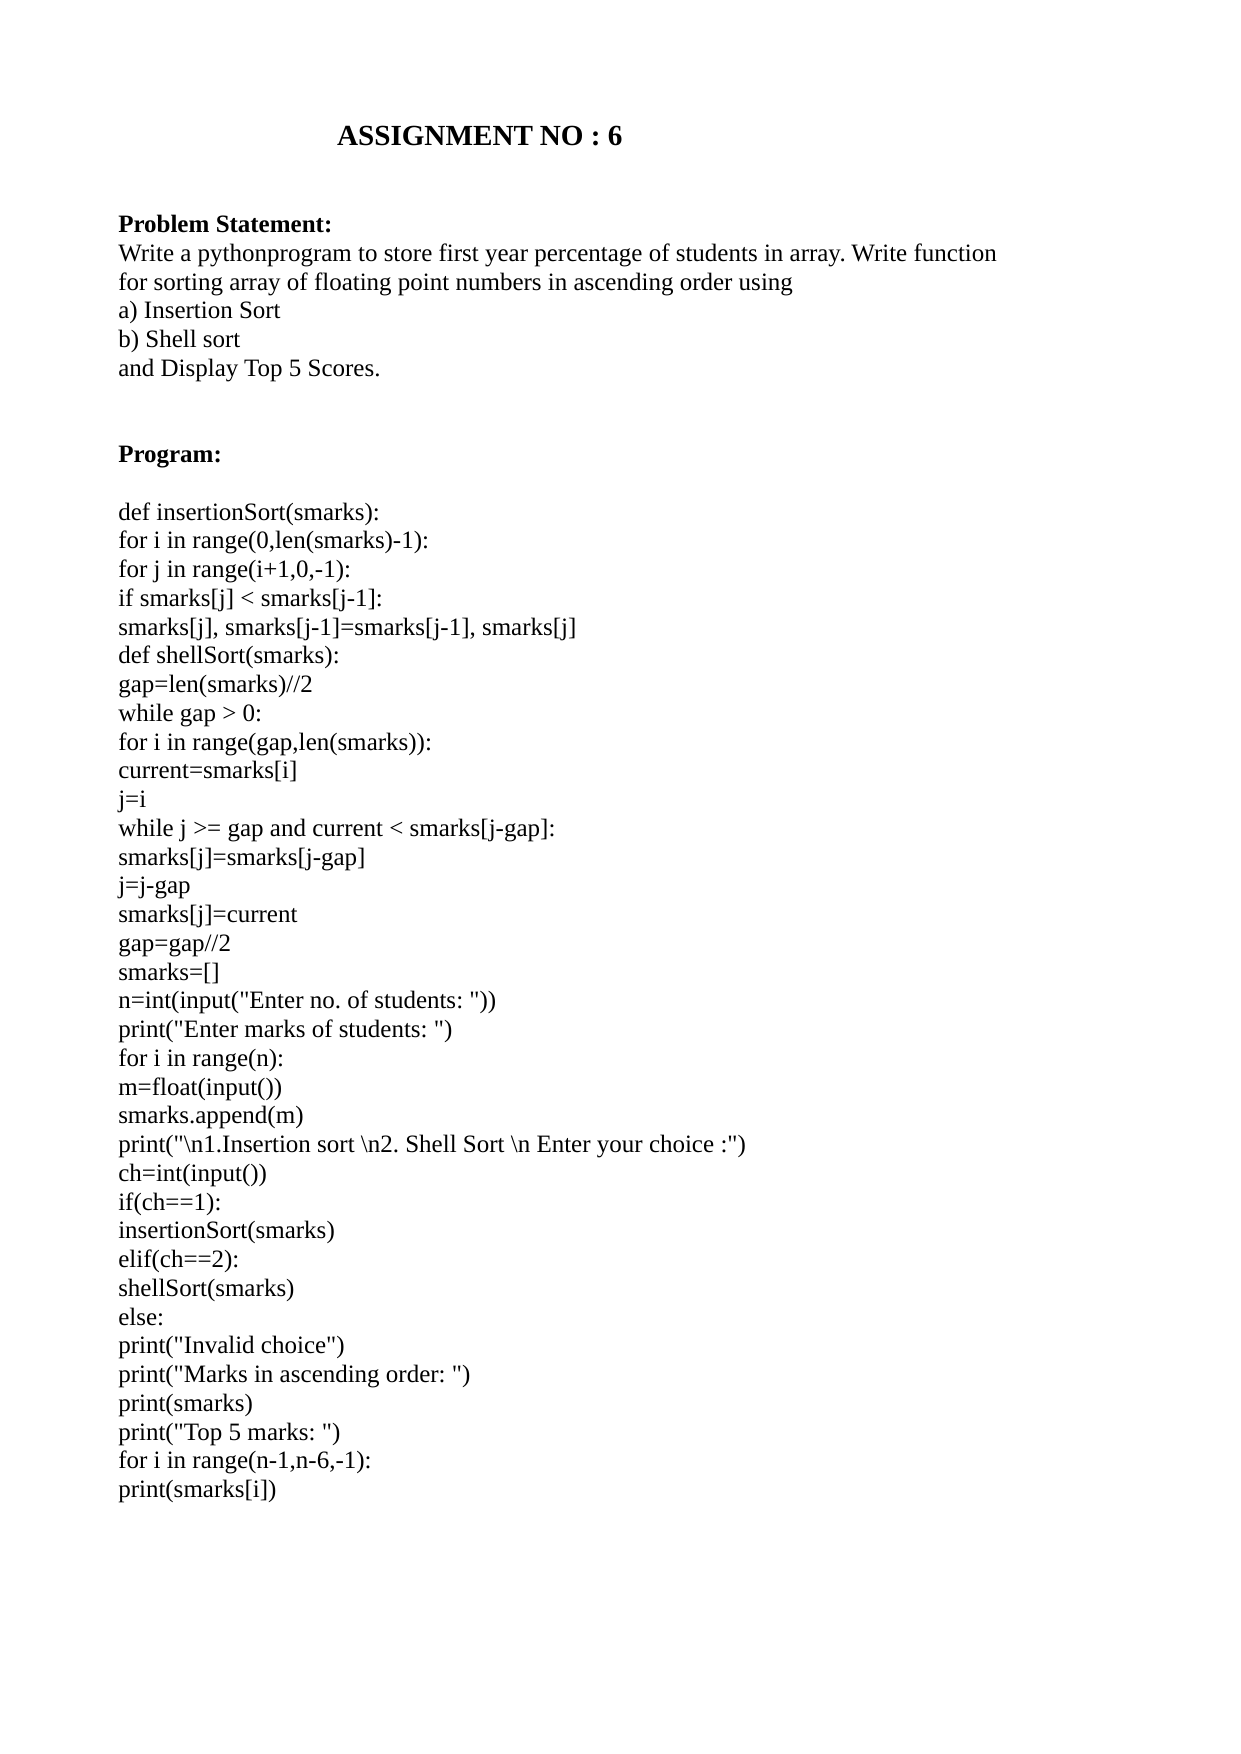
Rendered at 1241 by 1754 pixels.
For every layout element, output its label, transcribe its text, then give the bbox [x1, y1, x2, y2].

text smarks[j]=smarks[j-gap] [118, 842, 1122, 870]
text Program: [118, 439, 1122, 468]
text print(smarks) [118, 1388, 1122, 1417]
text Problem Statement: [118, 209, 1122, 238]
text b) Shell sort [118, 324, 1122, 353]
text for i in range(0,len(smarks)-1): [118, 525, 1122, 554]
text if(ch==1): [118, 1187, 1122, 1215]
text if smarks[j] < smarks[j-1]: [118, 583, 1122, 612]
text while j >= gap and current < smarks[j-gap]: [118, 813, 1122, 842]
text print("\n1.Insertion sort \n2. Shell Sort \n Enter your choice :") [118, 1129, 1122, 1158]
text for i in range(n-1,n-6,-1): [118, 1445, 1122, 1474]
text Write a pythonprogram to store first year percentage of students in array. Write function [118, 238, 1122, 267]
text ASSIGNMENT NO : 6 [118, 118, 1122, 152]
text smarks.append(m) [118, 1100, 1122, 1129]
text for j in range(i+1,0,-1): [118, 554, 1122, 583]
text j=i [118, 784, 1122, 813]
text a) Insertion Sort [118, 295, 1122, 324]
text for sorting array of floating point numbers in ascending order using [118, 267, 1122, 295]
text insertionSort(smarks) [118, 1215, 1122, 1244]
text ch=int(input()) [118, 1158, 1122, 1187]
text shellSort(smarks) [118, 1273, 1122, 1302]
text for i in range(gap,len(smarks)): [118, 727, 1122, 755]
text print("Marks in ascending order: ") [118, 1359, 1122, 1388]
text print("Enter marks of students: ") [118, 1014, 1122, 1043]
text print(smarks[i]) [118, 1474, 1122, 1503]
text smarks[j]=current [118, 899, 1122, 928]
text m=float(input()) [118, 1072, 1122, 1100]
text print("Top 5 marks: ") [118, 1417, 1122, 1445]
text n=int(input("Enter no. of students: ")) [118, 985, 1122, 1014]
text gap=len(smarks)//2 [118, 669, 1122, 698]
text smarks=[] [118, 957, 1122, 985]
text j=j-gap [118, 870, 1122, 899]
text def shellSort(smarks): [118, 640, 1122, 669]
text gap=gap//2 [118, 928, 1122, 957]
text elif(ch==2): [118, 1244, 1122, 1273]
text print("Invalid choice") [118, 1330, 1122, 1359]
text and Display Top 5 Scores. [118, 353, 1122, 382]
text else: [118, 1302, 1122, 1330]
text for i in range(n): [118, 1043, 1122, 1072]
text while gap > 0: [118, 698, 1122, 727]
text smarks[j], smarks[j-1]=smarks[j-1], smarks[j] [118, 612, 1122, 640]
text current=smarks[i] [118, 755, 1122, 784]
text def insertionSort(smarks): [118, 497, 1122, 525]
